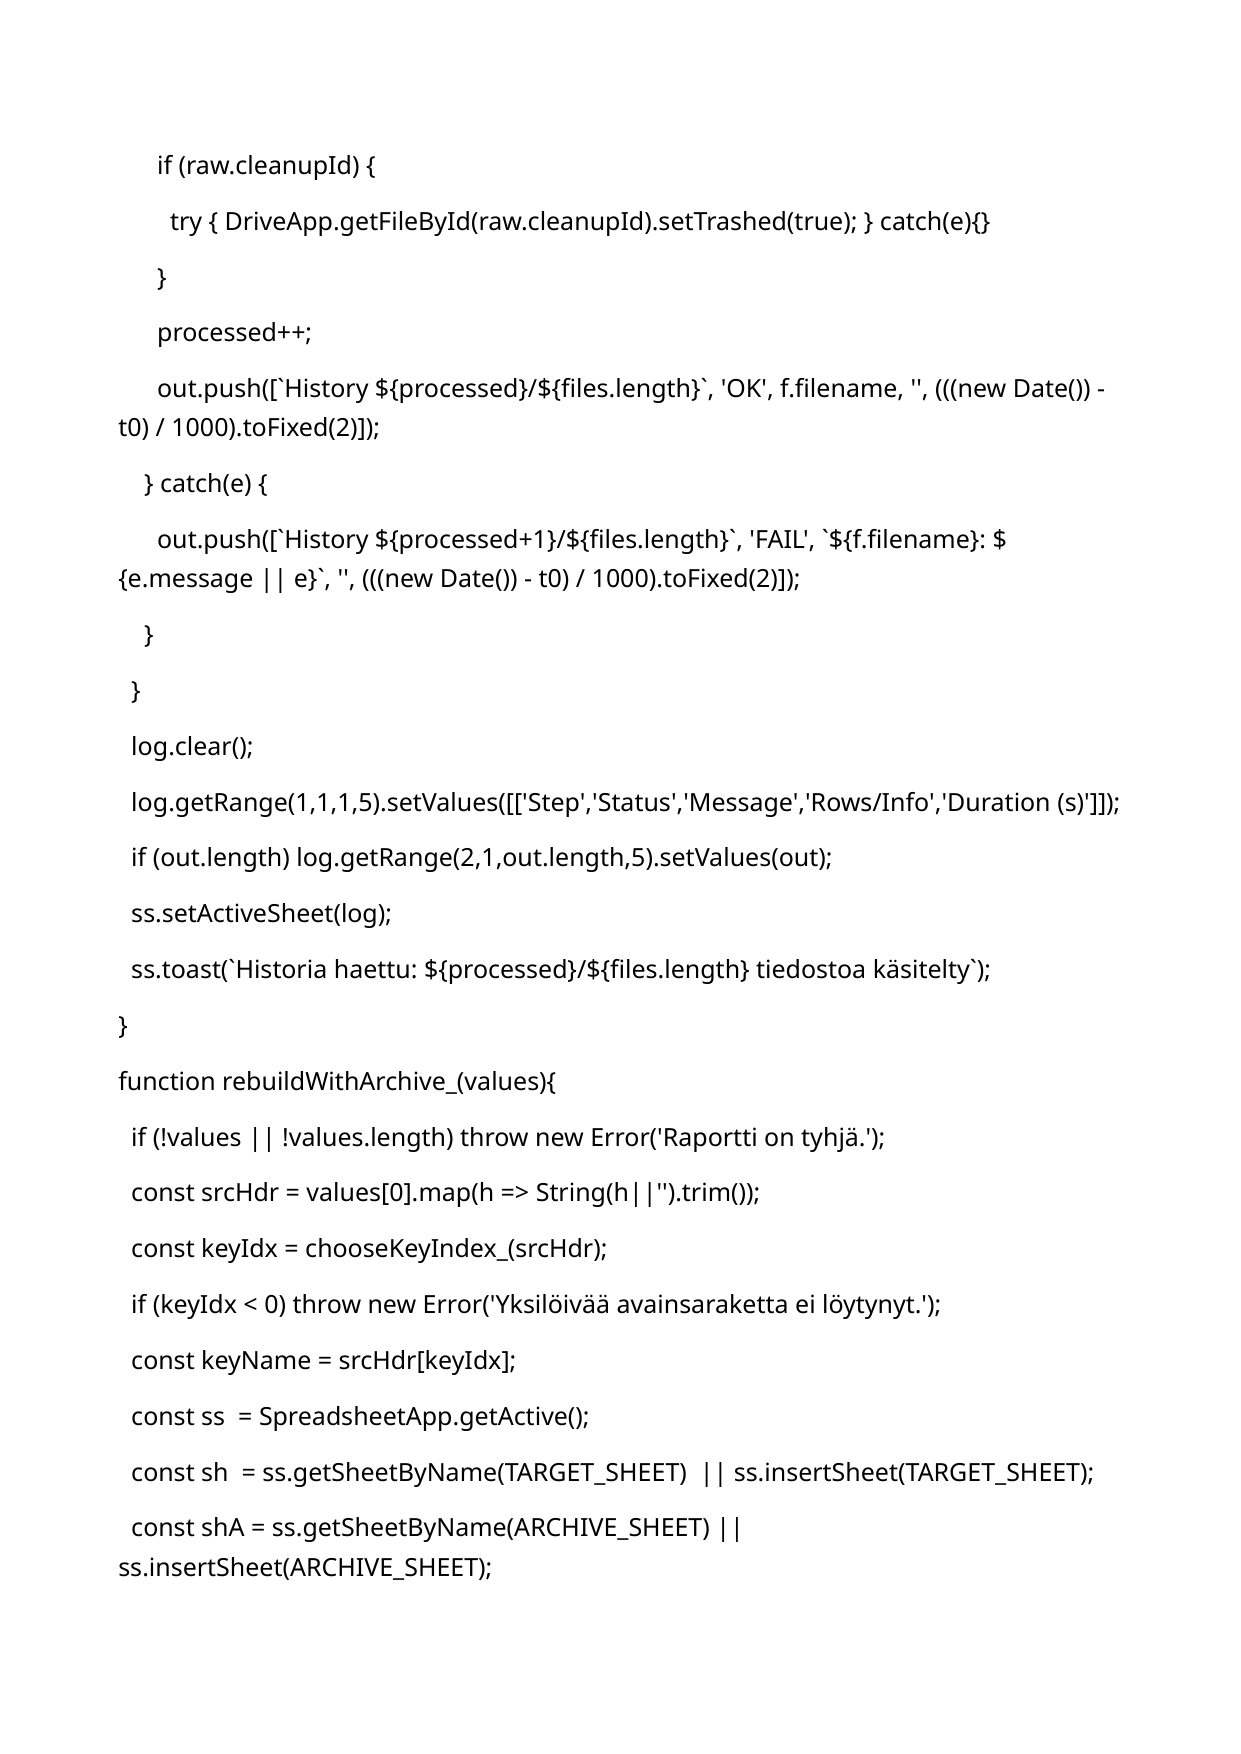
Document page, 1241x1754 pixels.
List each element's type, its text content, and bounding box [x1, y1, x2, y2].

text const sh = ss.getSheetByName(TARGET_SHEET) || ss.insertSheet(TARGET_SHEET); [118, 1454, 1122, 1488]
text } [118, 259, 1122, 293]
text try { DriveApp.getFileById(raw.cleanupId).setTrashed(true); } catch(e){} [118, 203, 1122, 237]
text processed++; [118, 315, 1122, 349]
text const keyName = srcHdr[keyIdx]; [118, 1343, 1122, 1377]
text } [118, 1008, 1122, 1042]
text } [118, 617, 1122, 651]
text if (raw.cleanupId) { [118, 148, 1122, 182]
text const keyIdx = chooseKeyIndex_(srcHdr); [118, 1231, 1122, 1265]
text const srcHdr = values[0].map(h => String(h||'').trim()); [118, 1175, 1122, 1209]
text out.push([`History ${processed+1}/${files.length}`, 'FAIL', `${f.filename}: ${e.message || e}`, '', (((new Date()) - t0) / 1000).toFixed(2)]); [118, 522, 1122, 595]
text function rebuildWithArchive_(values){ [118, 1063, 1122, 1097]
text if (out.length) log.getRange(2,1,out.length,5).setValues(out); [118, 840, 1122, 874]
text out.push([`History ${processed}/${files.length}`, 'OK', f.filename, '', (((new Date()) - t0) / 1000).toFixed(2)]); [118, 371, 1122, 444]
text if (!values || !values.length) throw new Error('Raportti on tyhjä.'); [118, 1119, 1122, 1153]
text const ss = SpreadsheetApp.getActive(); [118, 1398, 1122, 1432]
text ss.setActiveSheet(log); [118, 896, 1122, 930]
text ss.toast(`Historia haettu: ${processed}/${files.length} tiedostoa käsitelty`); [118, 952, 1122, 986]
text const shA = ss.getSheetByName(ARCHIVE_SHEET) || ss.insertSheet(ARCHIVE_SHEET); [118, 1510, 1122, 1583]
text } catch(e) { [118, 466, 1122, 500]
text log.clear(); [118, 728, 1122, 762]
text log.getRange(1,1,1,5).setValues([['Step','Status','Message','Rows/Info','Duration (s)']]); [118, 784, 1122, 818]
text } [118, 673, 1122, 707]
text if (keyIdx < 0) throw new Error('Yksilöivää avainsaraketta ei löytynyt.'); [118, 1287, 1122, 1321]
